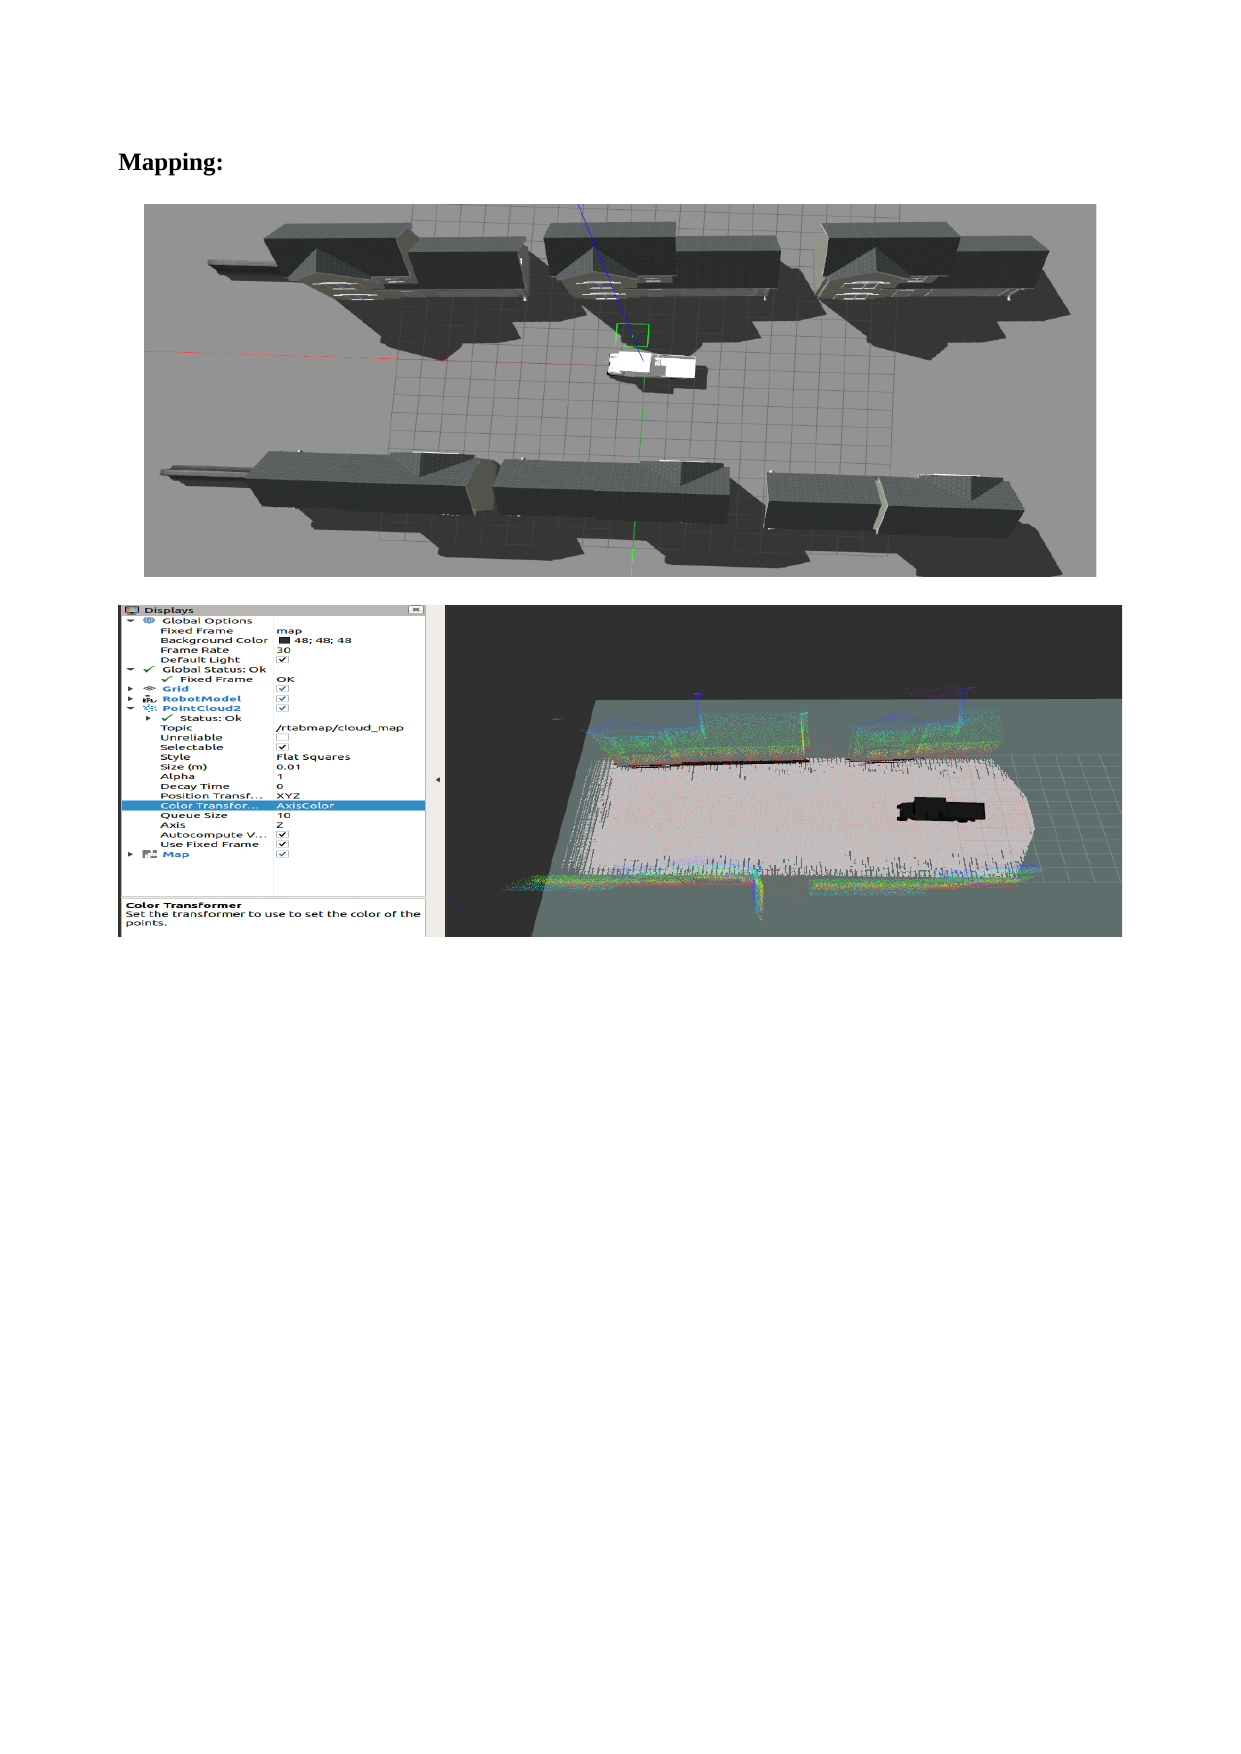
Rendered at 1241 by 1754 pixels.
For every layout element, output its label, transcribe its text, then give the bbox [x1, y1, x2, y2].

text Mapping: [118, 147, 1122, 176]
picture [144, 204, 1097, 577]
picture [118, 605, 1123, 937]
